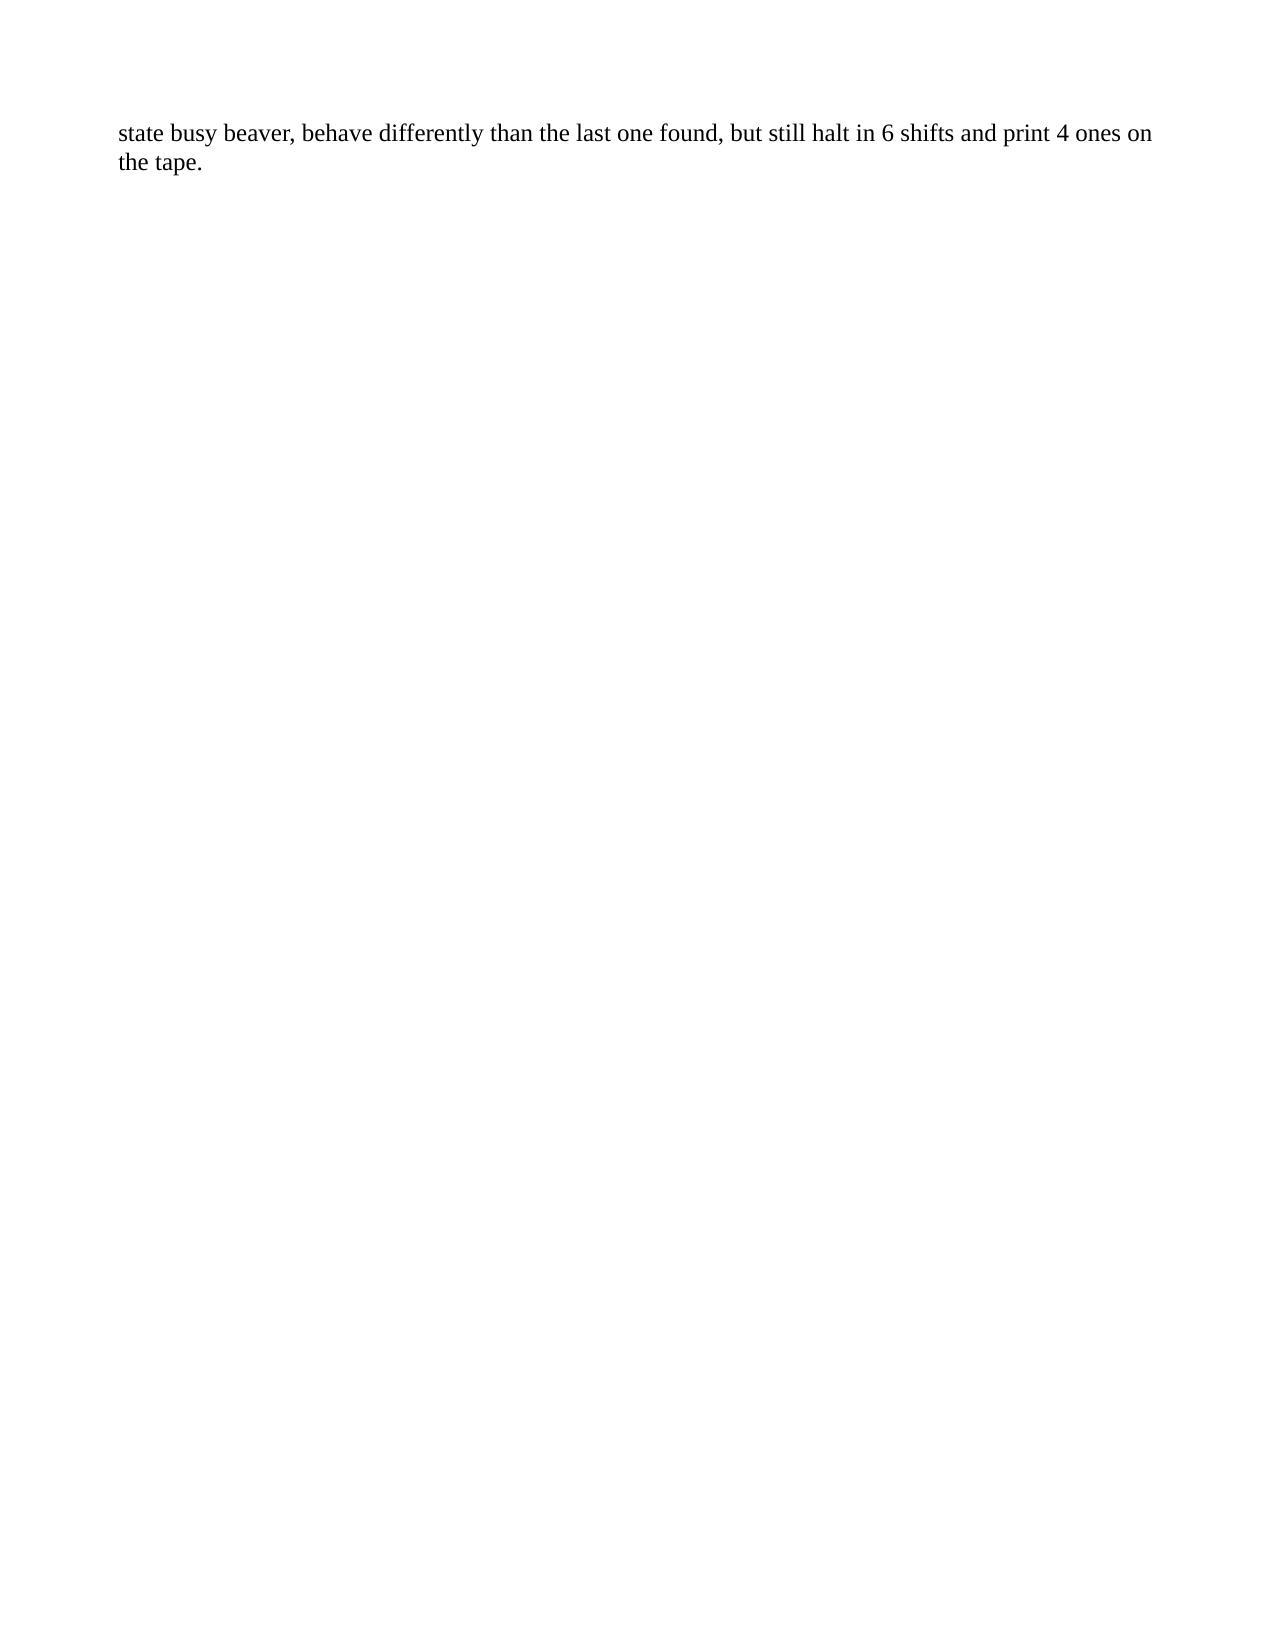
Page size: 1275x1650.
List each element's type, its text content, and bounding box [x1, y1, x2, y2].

text state busy beaver, behave differently than the last one found, but still halt in 6 shifts and print 4 ones on the tape. [118, 118, 1157, 176]
